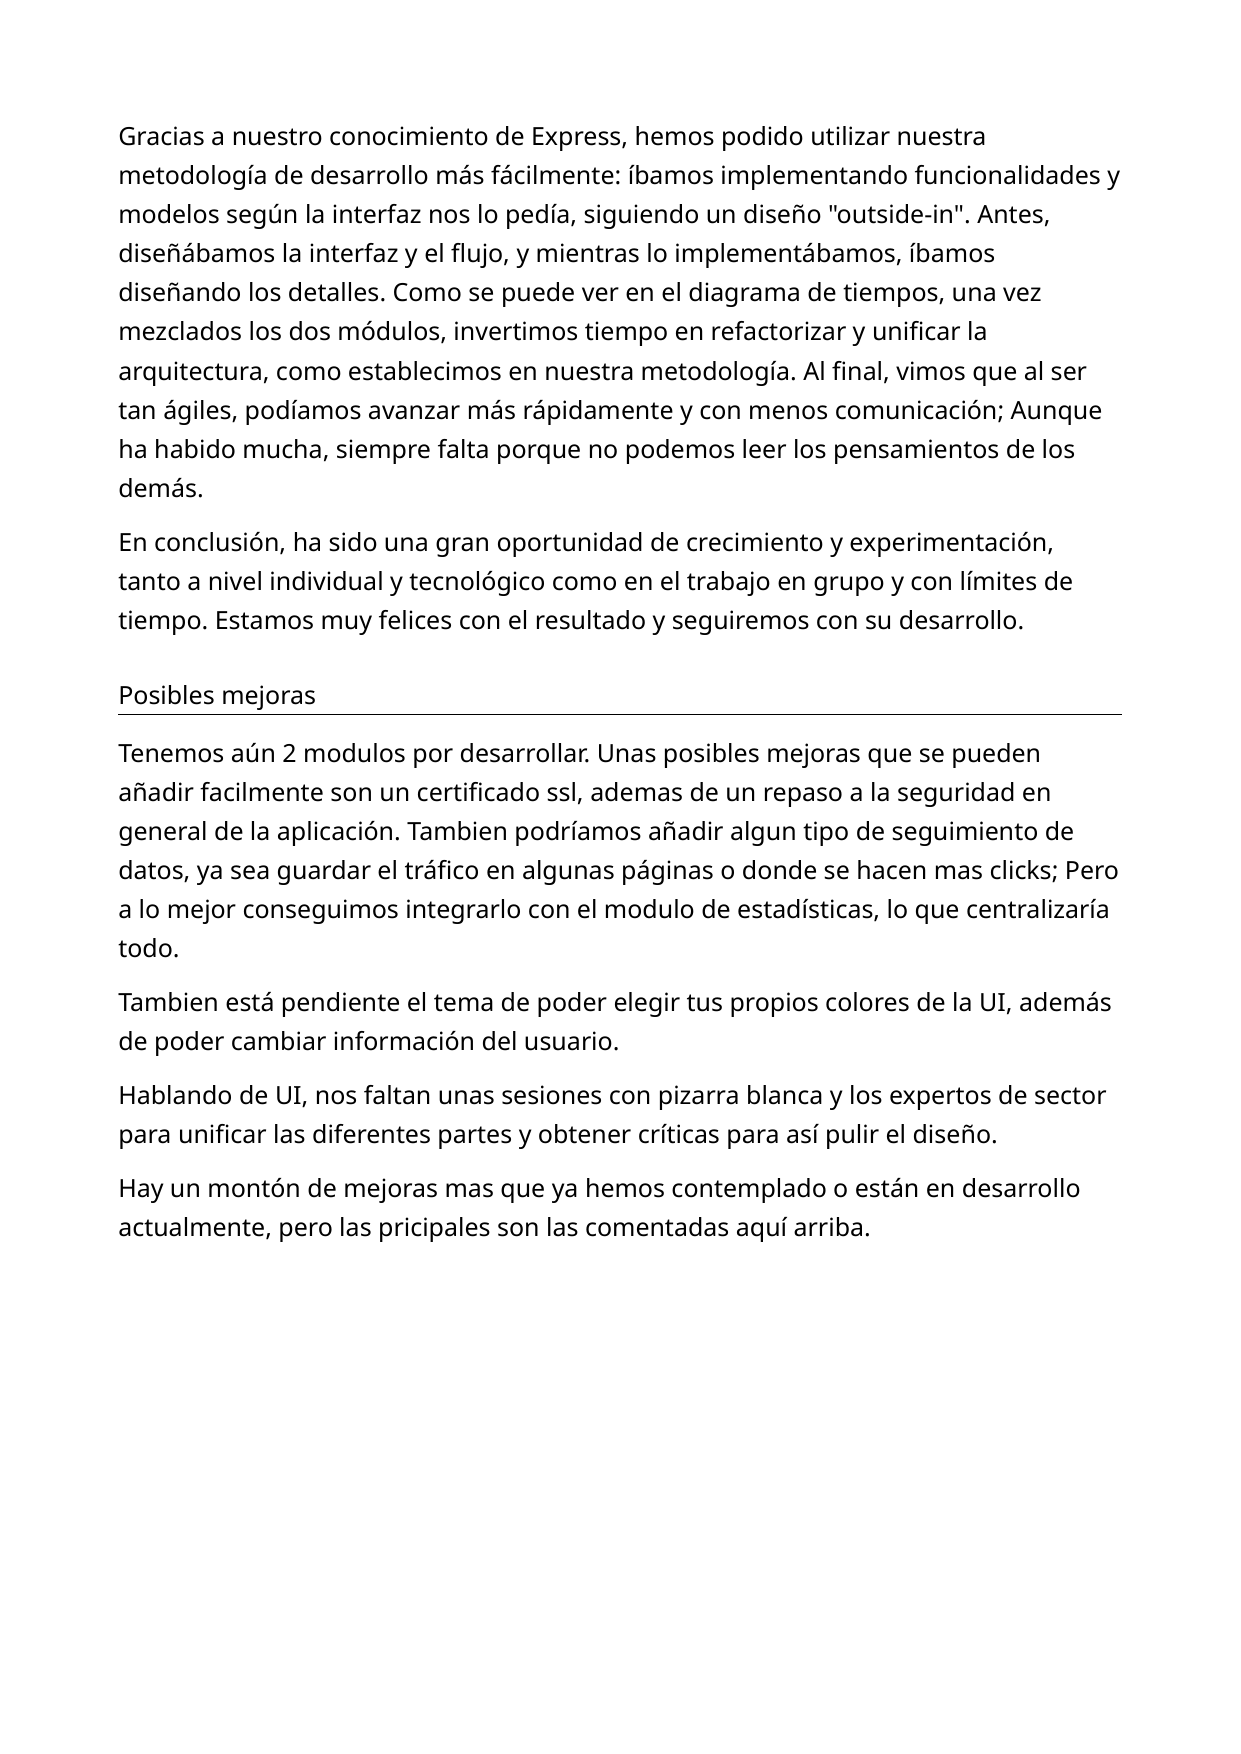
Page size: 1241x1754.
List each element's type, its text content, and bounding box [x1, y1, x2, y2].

text Tenemos aún 2 modulos por desarrollar. Unas posibles mejoras que se pueden añadir facilmente son un certificado ssl, ademas de un repaso a la seguridad en general de la aplicación. Tambien podríamos añadir algun tipo de seguimiento de datos, ya sea guardar el tráfico en algunas páginas o donde se hacen mas clicks; Pero a lo mejor conseguimos integrarlo con el modulo de estadísticas, lo que centralizaría todo. [118, 735, 1122, 965]
text Gracias a nuestro conocimiento de Express, hemos podido utilizar nuestra metodología de desarrollo más fácilmente: íbamos implementando funcionalidades y modelos según la interfaz nos lo pedía, siguiendo un diseño "outside-in". Antes, diseñábamos la interfaz y el flujo, y mientras lo implementábamos, íbamos diseñando los detalles. Como se puede ver en el diagrama de tiempos, una vez mezclados los dos módulos, invertimos tiempo en refactorizar y unificar la arquitectura, como establecimos en nuestra metodología. Al final, vimos que al ser tan ágiles, podíamos avanzar más rápidamente y con menos comunicación; Aunque ha habido mucha, siempre falta porque no podemos leer los pensamientos de los demás. [118, 118, 1122, 505]
text Hablando de UI, nos faltan unas sesiones con pizarra blanca y los expertos de sector para unificar las diferentes partes y obtener críticas para así pulir el diseño. [118, 1078, 1122, 1151]
text Hay un montón de mejoras mas que ya hemos contemplado o están en desarrollo actualmente, pero las pricipales son las comentadas aquí arriba. [118, 1171, 1122, 1244]
subtitle Posibles mejoras [118, 677, 1122, 714]
text Tambien está pendiente el tema de poder elegir tus propios colores de la UI, además de poder cambiar información del usuario. [118, 985, 1122, 1058]
text En conclusión, ha sido una gran oportunidad de crecimiento y experimentación, tanto a nivel individual y tecnológico como en el trabajo en grupo y con límites de tiempo. Estamos muy felices con el resultado y seguiremos con su desarrollo. [118, 524, 1122, 637]
